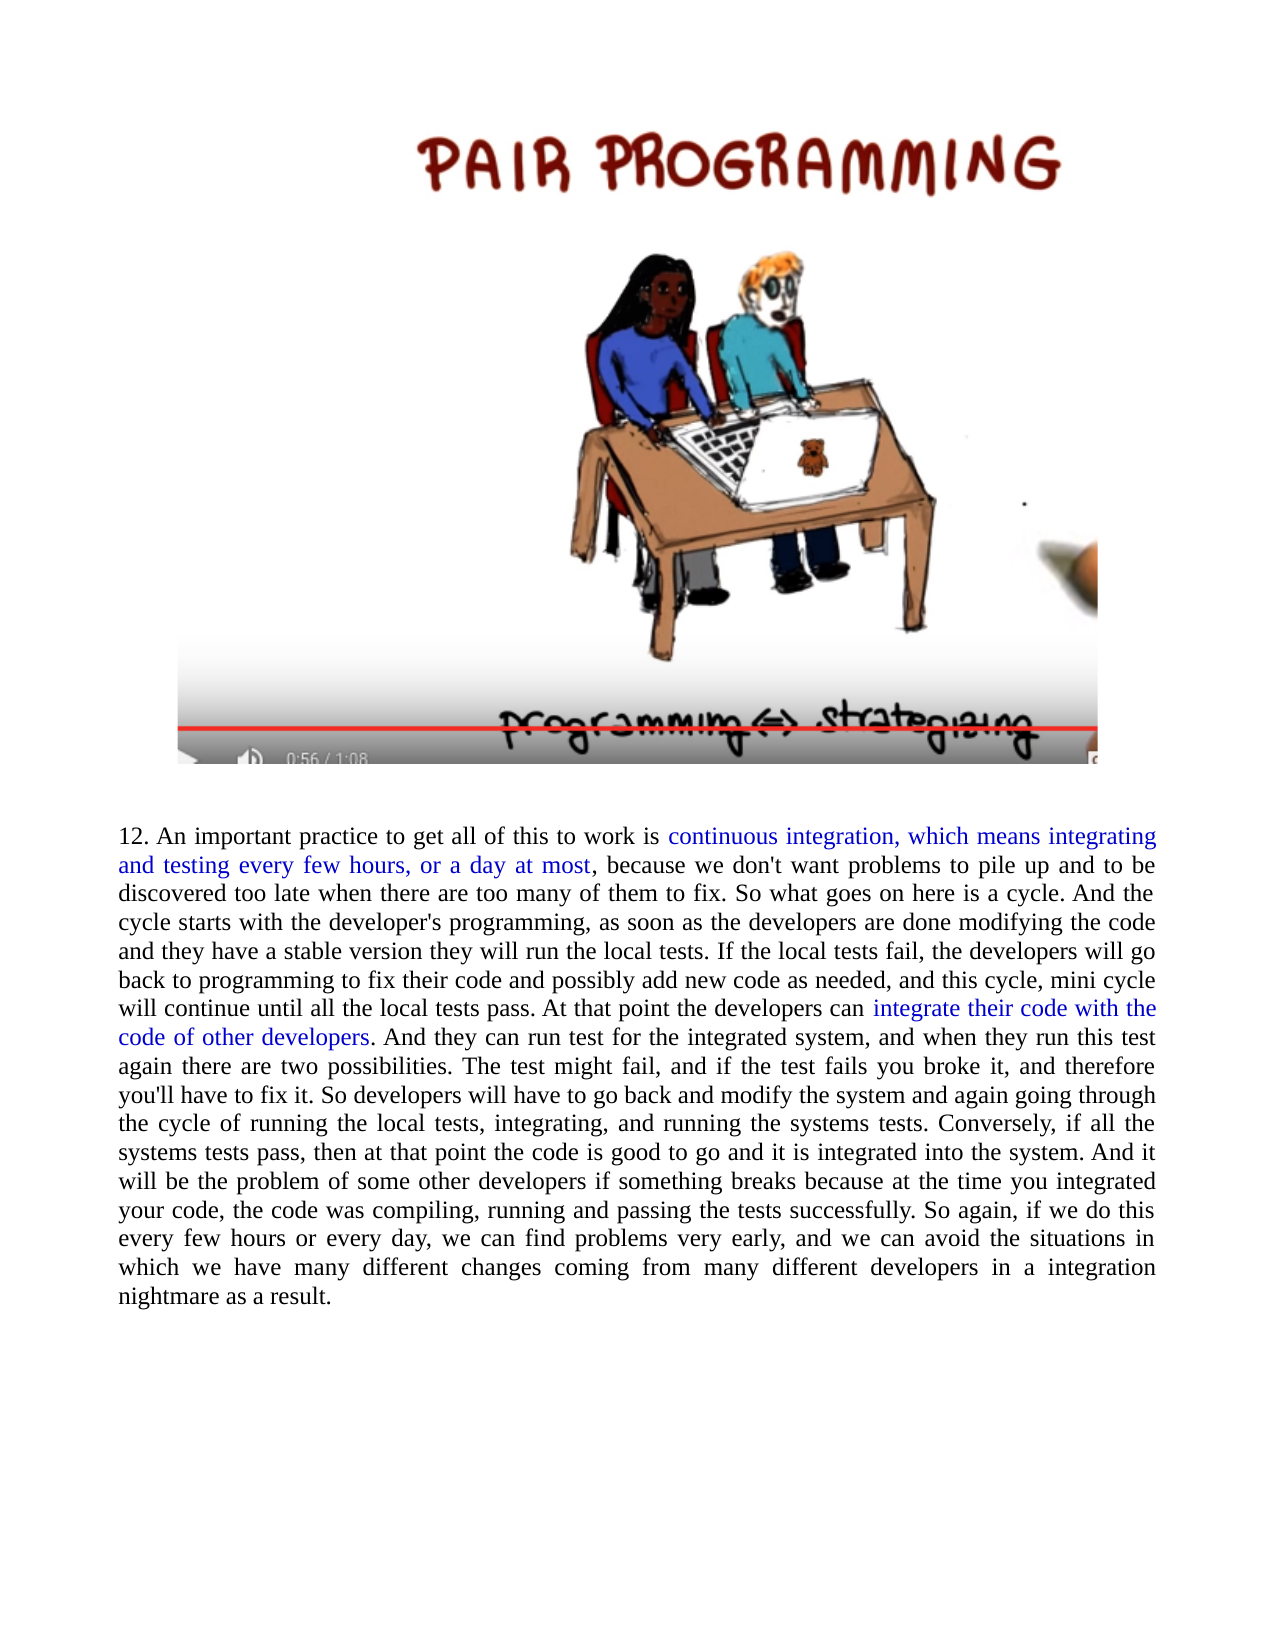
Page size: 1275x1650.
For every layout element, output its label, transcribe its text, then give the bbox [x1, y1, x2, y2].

picture [177, 118, 1098, 764]
text 12. An important practice to get all of this to work is continuous integration, which means integrating and testing every few hours, or a day at most, because we don't want problems to pile up and to be discovered too late when there are too many of them to fix. So what goes on here is a cycle. And the cycle starts with the developer's programming, as soon as the developers are done modifying the code and they have a stable version they will run the local tests. If the local tests fail, the developers will go back to programming to fix their code and possibly add new code as needed, and this cycle, mini cycle will continue until all the local tests pass. At that point the developers can integrate their code with the code of other developers. And they can run test for the integrated system, and when they run this test again there are two possibilities. The test might fail, and if the test fails you broke it, and therefore you'll have to fix it. So developers will have to go back and modify the system and again going through the cycle of running the local tests, integrating, and running the systems tests. Conversely, if all the systems tests pass, then at that point the code is good to go and it is integrated into the system. And it will be the problem of some other developers if something breaks because at the time you integrated your code, the code was compiling, running and passing the tests successfully. So again, if we do this every few hours or every day, we can find problems very early, and we can avoid the situations in which we have many different changes coming from many different developers in a integration nightmare as a result. [118, 821, 1157, 1310]
